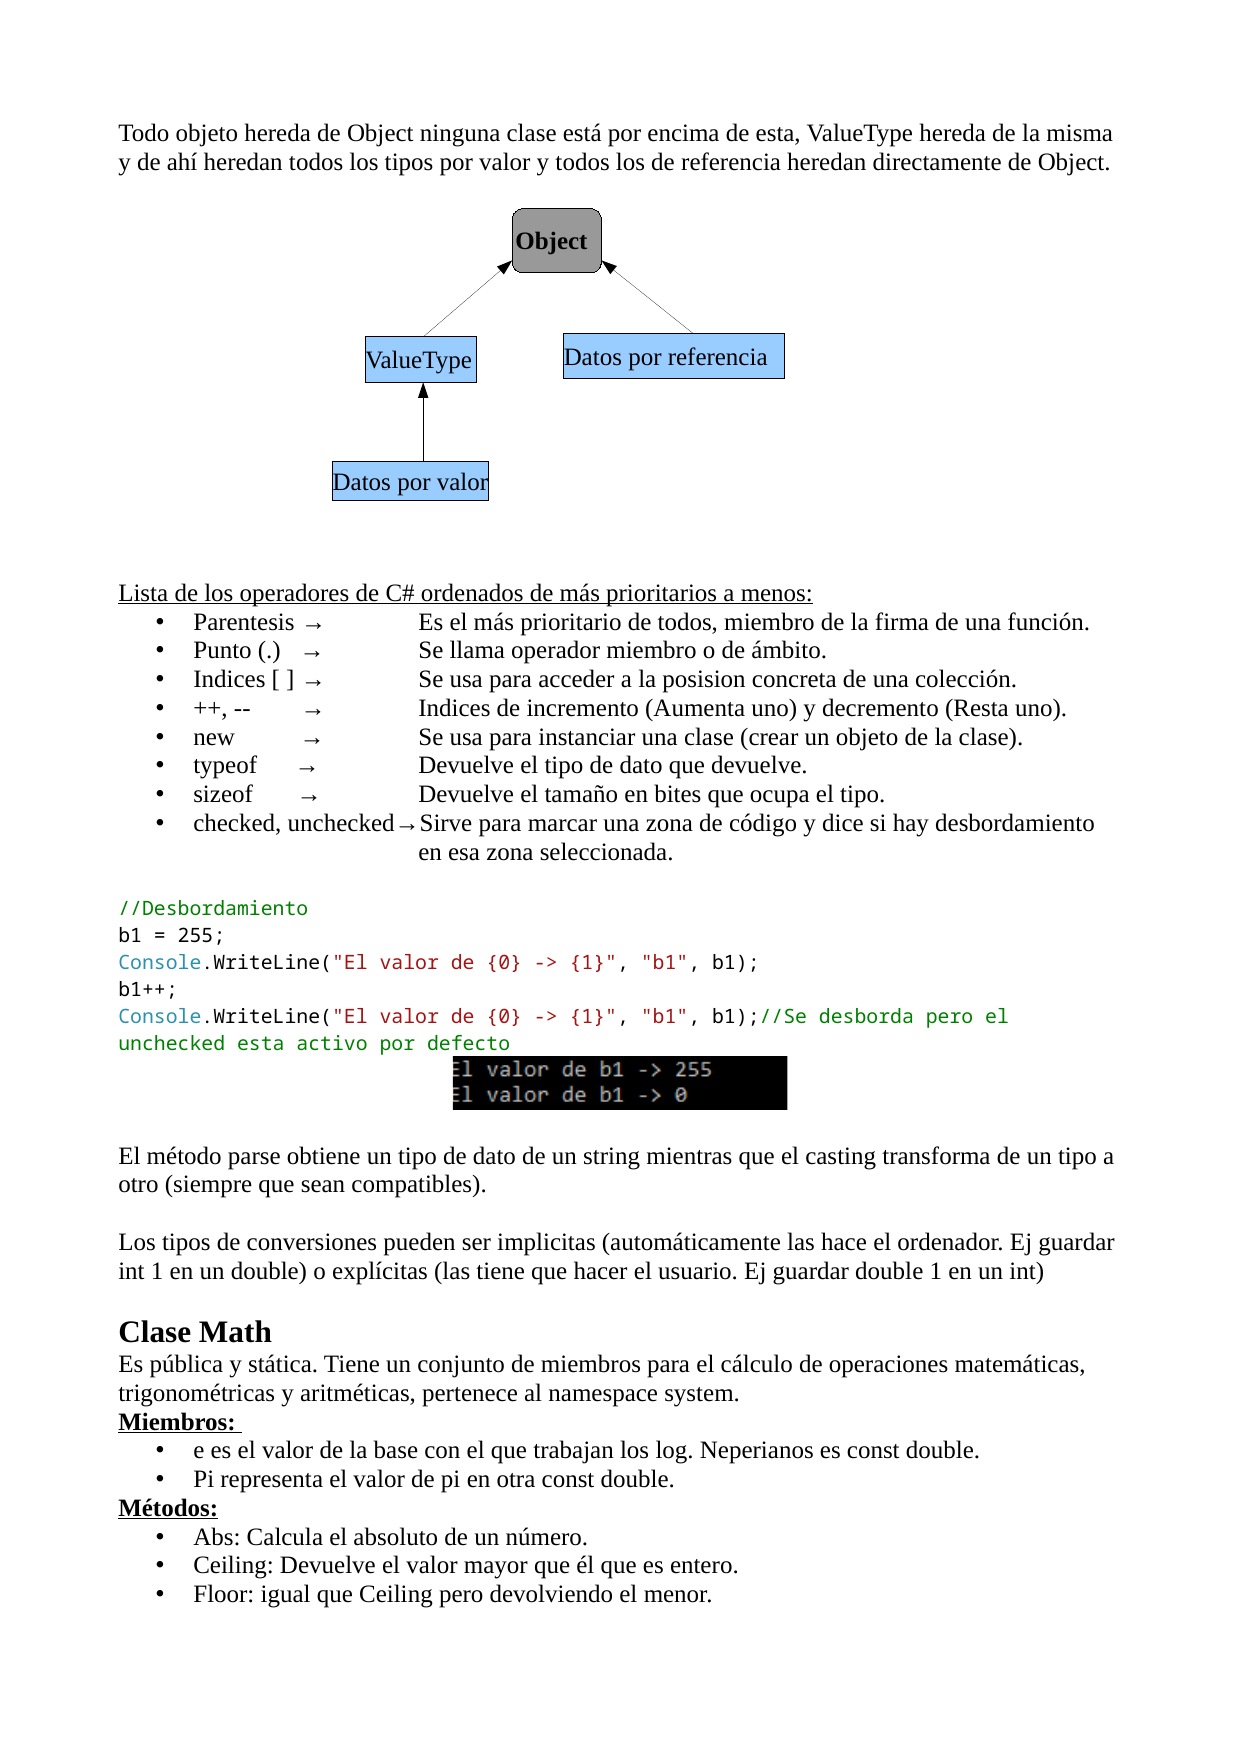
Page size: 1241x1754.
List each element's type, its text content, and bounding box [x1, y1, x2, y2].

text Métodos: [118, 1493, 1122, 1522]
text b1++; [118, 975, 1122, 1002]
text El método parse obtiene un tipo de dato de un string mientras que el casting transforma de un tipo a otro (siempre que sean compatibles). [118, 1141, 1122, 1198]
list Ceiling: Devuelve el valor mayor que él que es entero. [156, 1550, 1122, 1579]
list ++, -- → Indices de incremento (Aumenta uno) y decremento (Resta uno). [156, 693, 1122, 722]
text Es pública y stática. Tiene un conjunto de miembros para el cálculo de operaciones matemáticas, trigonométricas y aritméticas, pertenece al namespace system. [118, 1349, 1122, 1407]
text b1 = 255; [118, 921, 1122, 948]
text Console.WriteLine("El valor de {0} -> {1}", "b1", b1);//Se desborda pero el unchecked esta activo por defecto [118, 1002, 1122, 1056]
picture [452, 1056, 788, 1110]
list sizeof → Devuelve el tamaño en bites que ocupa el tipo. [156, 779, 1122, 808]
list checked, unchecked→Sirve para marcar una zona de código y dice si hay desbordamiento en esa zona seleccionada. [156, 808, 1122, 866]
list new → Se usa para instanciar una clase (crear un objeto de la clase). [156, 722, 1122, 751]
list Parentesis → Es el más prioritario de todos, miembro de la firma de una función. [156, 607, 1122, 636]
text Los tipos de conversiones pueden ser implicitas (automáticamente las hace el ordenador. Ej guardar int 1 en un double) o explícitas (las tiene que hacer el usuario. Ej guardar double 1 en un int) [118, 1227, 1122, 1284]
text Clase Math [118, 1313, 1122, 1349]
list typeof → Devuelve el tipo de dato que devuelve. [156, 751, 1122, 779]
list Pi representa el valor de pi en otra const double. [156, 1464, 1122, 1493]
list Abs: Calcula el absoluto de un número. [156, 1522, 1122, 1550]
text Lista de los operadores de C# ordenados de más prioritarios a menos: [118, 578, 1122, 607]
list e es el valor de la base con el que trabajan los log. Neperianos es const double. [156, 1435, 1122, 1464]
list Punto (.) → Se llama operador miembro o de ámbito. [156, 636, 1122, 664]
text Console.WriteLine("El valor de {0} -> {1}", "b1", b1); [118, 948, 1122, 975]
text Miembros: [118, 1407, 1122, 1435]
text //Desbordamiento [118, 894, 1122, 921]
text Todo objeto hereda de Object ninguna clase está por encima de esta, ValueType hereda de la misma y de ahí heredan todos los tipos por valor y todos los de referencia heredan directamente de Object. [118, 118, 1122, 176]
list Floor: igual que Ceiling pero devolviendo el menor. [156, 1579, 1122, 1608]
list Indices [ ] → Se usa para acceder a la posision concreta de una colección. [156, 664, 1122, 693]
